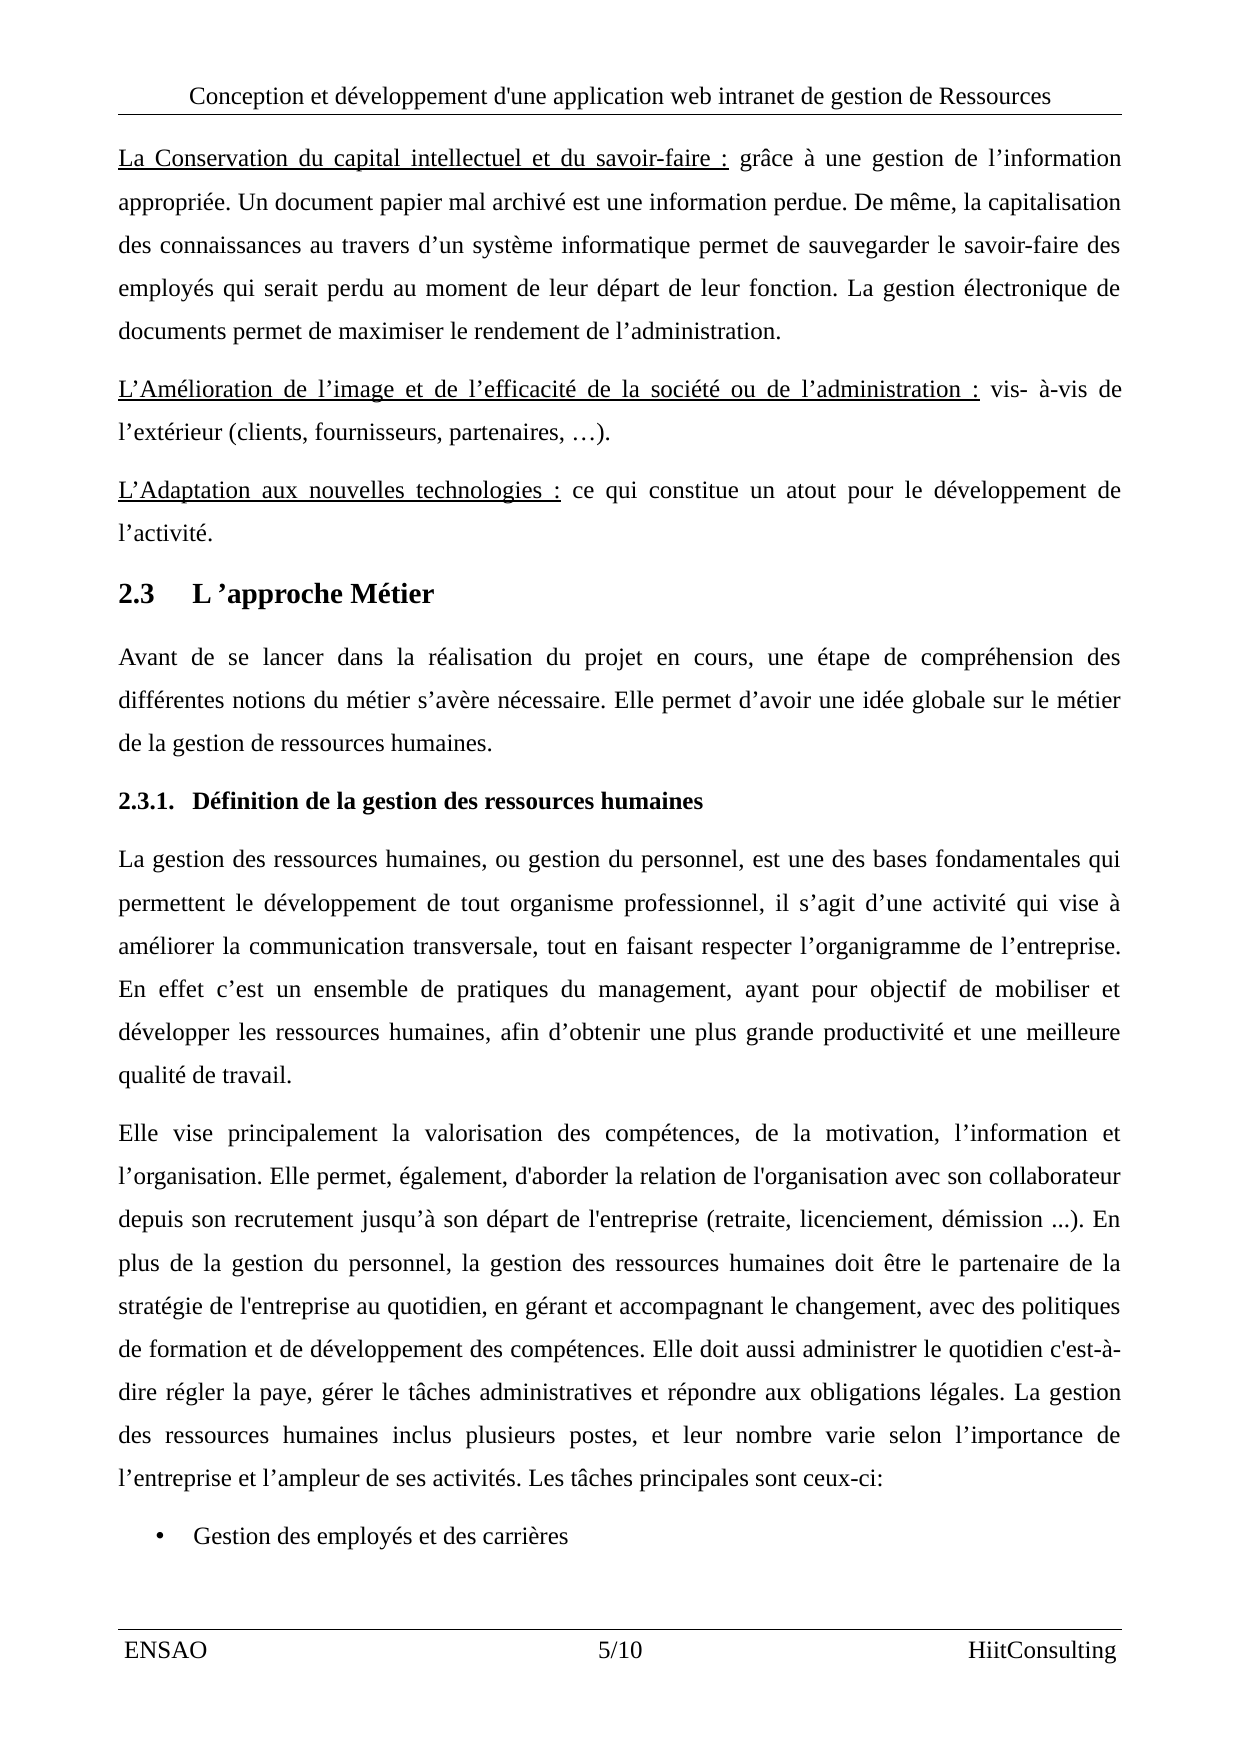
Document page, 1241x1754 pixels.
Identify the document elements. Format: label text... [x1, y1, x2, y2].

text L’Adaptation aux nouvelles technologies : ce qui constitue un atout pour le développement de l’activité. [118, 475, 1122, 547]
text Avant de se lancer dans la réalisation du projet en cours, une étape de compréhension des différentes notions du métier s’avère nécessaire. Elle permet d’avoir une idée globale sur le métier de la gestion de ressources humaines. [118, 642, 1122, 757]
text L’Amélioration de l’image et de l’efficacité de la société ou de l’administration : vis- à-vis de l’extérieur (clients, fournisseurs, partenaires, …). [118, 374, 1122, 446]
text Elle vise principalement la valorisation des compétences, de la motivation, l’information et l’organisation. Elle permet, également, d'aborder la relation de l'organisation avec son collaborateur depuis son recrutement jusqu’à son départ de l'entreprise (retraite, licenciement, démission ...). En plus de la gestion du personnel, la gestion des ressources humaines doit être le partenaire de la stratégie de l'entreprise au quotidien, en gérant et accompagnant le changement, avec des politiques de formation et de développement des compétences. Elle doit aussi administrer le quotidien c'est-à- dire régler la paye, gérer le tâches administratives et répondre aux obligations légales. La gestion des ressources humaines inclus plusieurs postes, et leur nombre varie selon l’importance de l’entreprise et l’ampleur de ses activités. Les tâches principales sont ceux-ci: [118, 1118, 1122, 1492]
text 2.3.1. Définition de la gestion des ressources humaines [118, 786, 1122, 815]
text La Conservation du capital intellectuel et du savoir-faire : grâce à une gestion de l’information appropriée. Un document papier mal archivé est une information perdue. De même, la capitalisation des connaissances au travers d’un système informatique permet de sauvegarder le savoir-faire des employés qui serait perdu au moment de leur départ de leur fonction. La gestion électronique de documents permet de maximiser le rendement de l’administration. [118, 143, 1122, 345]
text 2.3 L ’approche Métier [118, 577, 1122, 610]
list Gestion des employés et des carrières [156, 1521, 1122, 1550]
text La gestion des ressources humaines, ou gestion du personnel, est une des bases fondamentales qui permettent le développement de tout organisme professionnel, il s’agit d’une activité qui vise à améliorer la communication transversale, tout en faisant respecter l’organigramme de l’entreprise. En effet c’est un ensemble de pratiques du management, ayant pour objectif de mobiliser et développer les ressources humaines, afin d’obtenir une plus grande productivité et une meilleure qualité de travail. [118, 844, 1122, 1089]
